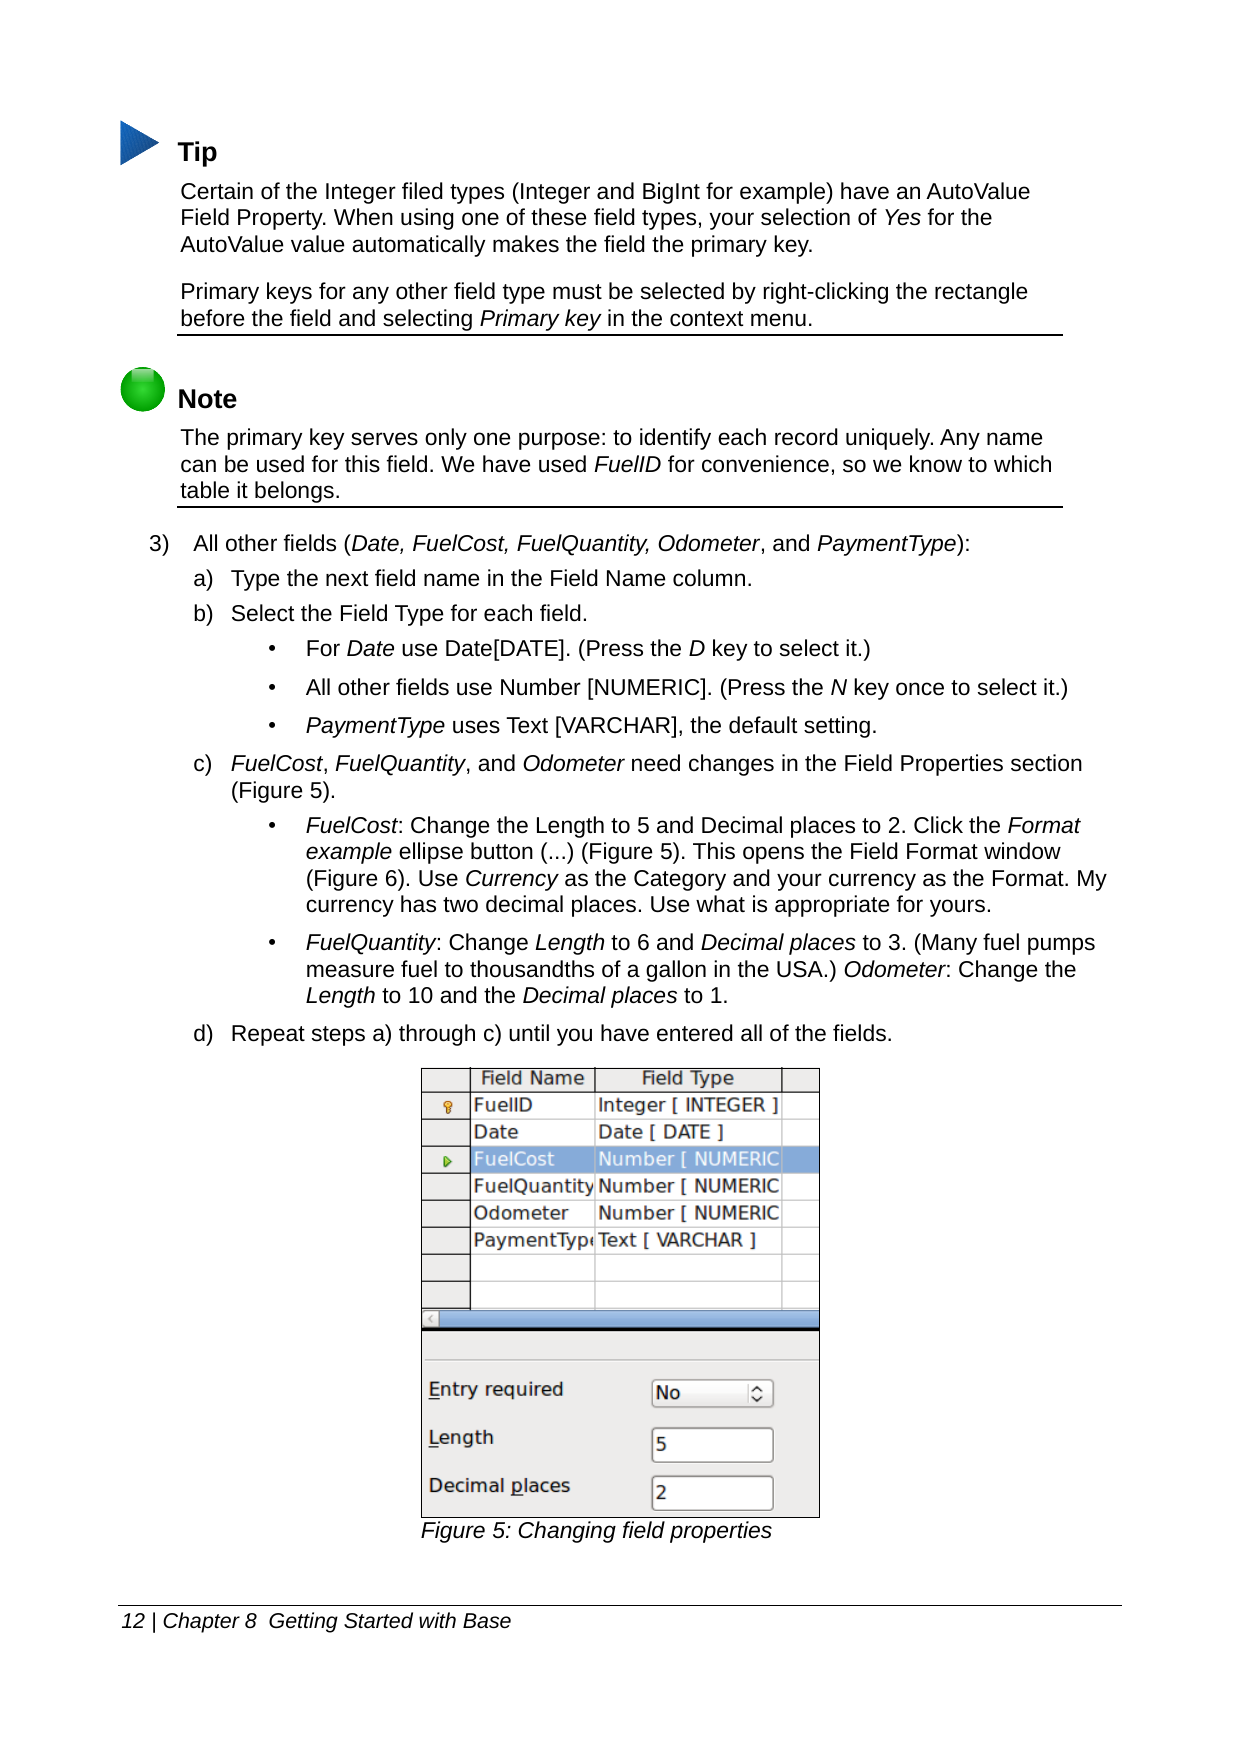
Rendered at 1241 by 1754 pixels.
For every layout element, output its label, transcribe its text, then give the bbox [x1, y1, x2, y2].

picture [422, 1069, 819, 1517]
list PaymentType uses Text [VARCHAR], the default setting. [268, 712, 1122, 738]
list For Date use Date[DATE]. (Press the D key to select it.) [268, 635, 1122, 662]
text Figure 5: Changing field properties [421, 1518, 819, 1544]
list All other fields (Date, FuelCost, FuelQuantity, Odometer, and PaymentType): [169, 529, 1122, 556]
list FuelCost: Change the Length to 5 and Decimal places to 2. Click the Format example ellipse button (...) (Figure 5). This opens the Field Format window (Figure 6). Use Currency as the Category and your currency as the Format. My currency has two decimal places. Use what is appropriate for yours. [268, 812, 1122, 917]
text The primary key serves only one purpose: to identify each record uniquely. Any name can be used for this field. We have used FuelID for convenience, so we know to which table it belongs. [177, 421, 1063, 506]
list Repeat steps a) through c) until you have entered all of the fields. [193, 1020, 1122, 1047]
list FuelQuantity: Change Length to 6 and Decimal places to 3. (Many fuel pumps measure fuel to thousandths of a gallon in the USA.) Odometer: Change the Length to 10 and the Decimal places to 1. [268, 929, 1122, 1008]
list Select the Field Type for each field. [193, 600, 1122, 626]
list FuelCost, FuelQuantity, and Odometer need changes in the Field Properties section (Figure 5). [193, 750, 1122, 803]
subtitle Note [118, 364, 1122, 414]
subtitle Tip [118, 118, 1122, 167]
list All other fields use Number [NUMERIC]. (Press the N key once to select it.) [268, 673, 1122, 700]
text Primary keys for any other field type must be selected by right-clicking the rectangle before the field and selecting Primary key in the context menu. [177, 275, 1063, 334]
text Certain of the Integer filed types (Integer and BigInt for example) have an AutoValue Field Property. When using one of these field types, your selection of Yes for the AutoValue value automatically makes the field the primary key. [177, 175, 1063, 257]
list Type the next field name in the Field Name column. [193, 565, 1122, 591]
